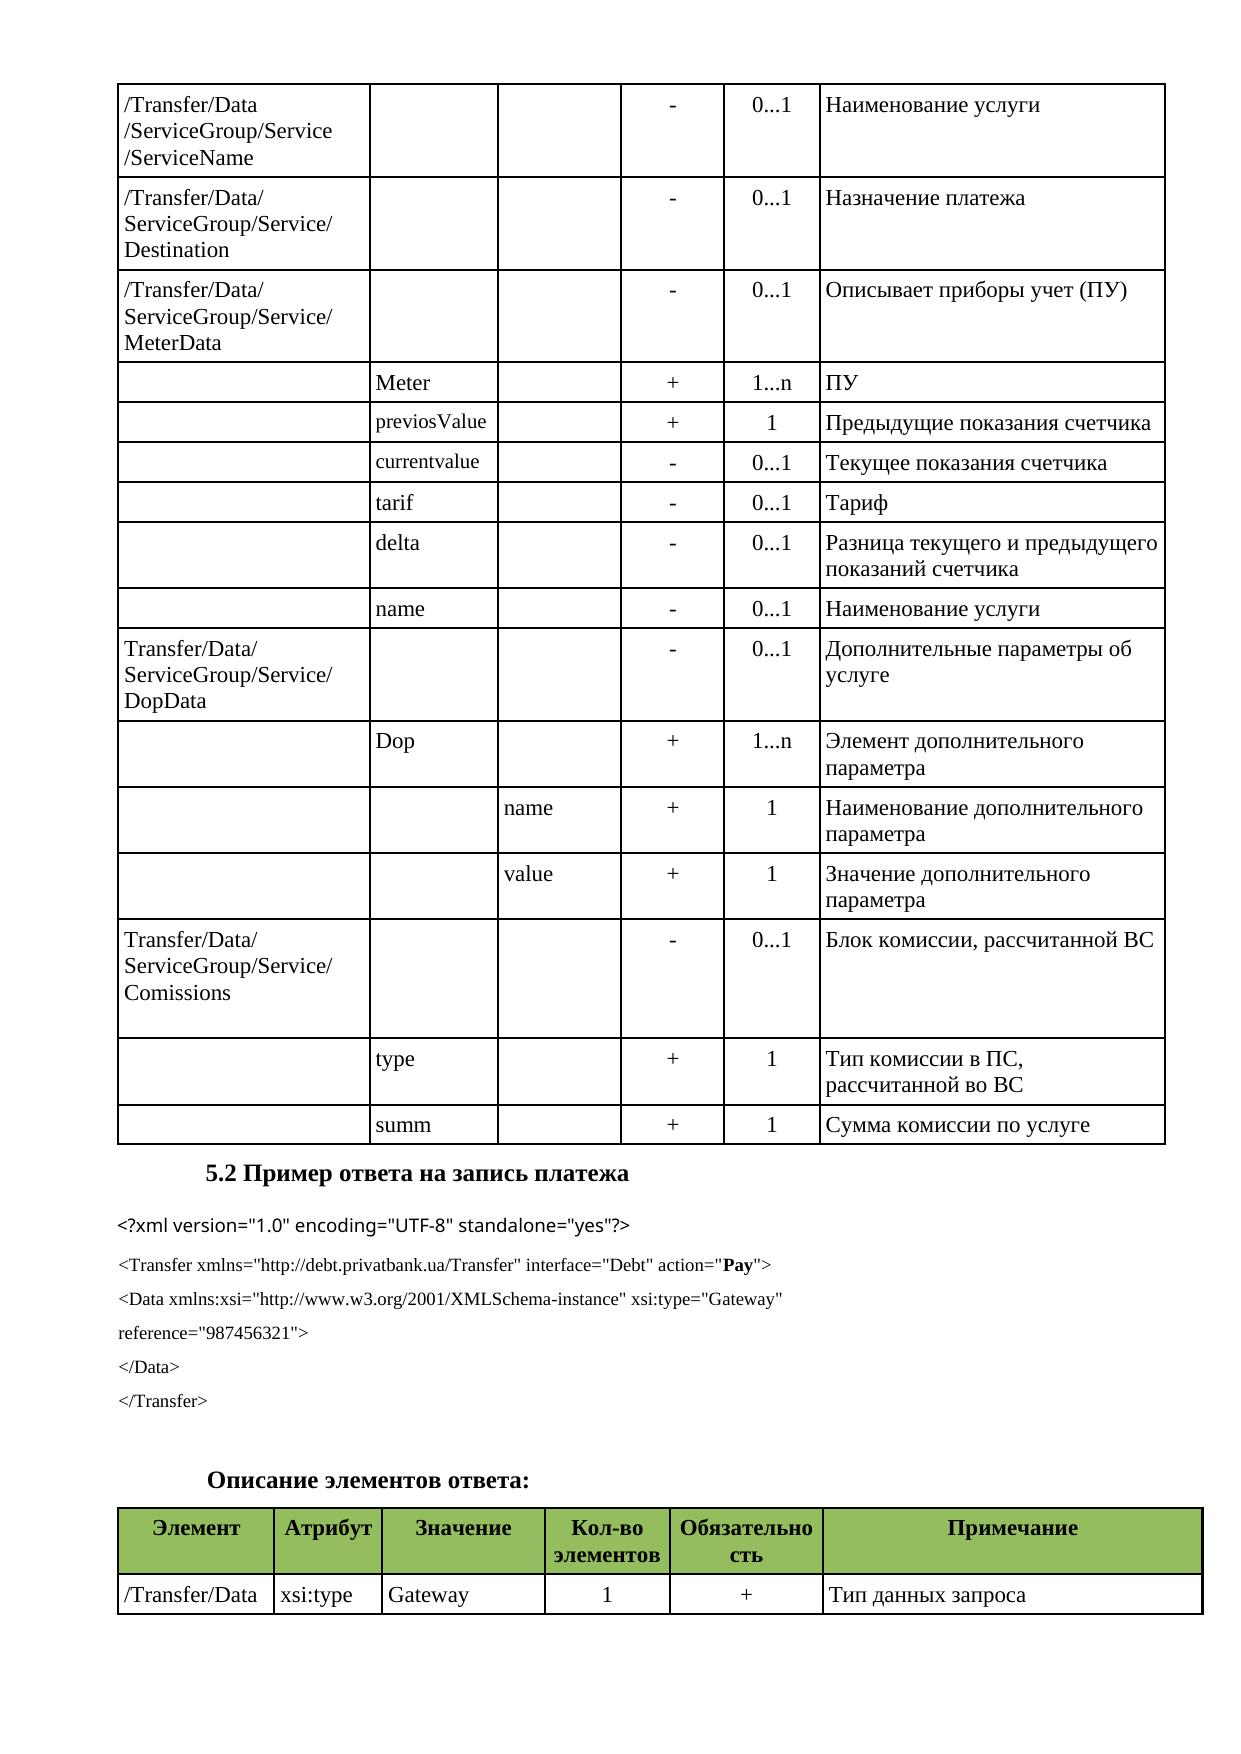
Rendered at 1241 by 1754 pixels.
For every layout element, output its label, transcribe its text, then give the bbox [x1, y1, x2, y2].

table_cell [119, 1106, 369, 1143]
subtitle 5.2 Пример ответа на запись платежа [117, 1158, 1165, 1187]
table_cell [119, 589, 369, 627]
table_cell Блок комиссии, рассчитанной ВС [821, 920, 1164, 1037]
table_cell - [622, 629, 723, 719]
table_cell 0...1 [725, 589, 819, 627]
table_cell 1 [725, 854, 819, 918]
table_cell currentvalue [371, 443, 497, 481]
text reference="987456321"> [118, 1322, 1165, 1343]
table_cell - [622, 178, 723, 268]
table_cell [499, 85, 620, 176]
table_cell [371, 788, 497, 852]
table_cell 0...1 [725, 271, 819, 361]
table_cell tarif [371, 483, 497, 521]
table_header Обязательность [671, 1509, 822, 1573]
table_cell 0...1 [725, 523, 819, 587]
table_cell [119, 788, 369, 852]
table_cell [499, 483, 620, 521]
table_cell [119, 403, 369, 441]
table_cell /Transfer/Data [119, 1575, 273, 1613]
text </Transfer> [118, 1390, 1165, 1412]
table_header Атрибут [275, 1509, 381, 1573]
table_cell + [622, 403, 723, 441]
table_cell [119, 722, 369, 786]
table_cell - [622, 920, 723, 1037]
table_cell Transfer/Data/ ServiceGroup/Service/ DopData [119, 629, 369, 719]
table_cell 1 [725, 1106, 819, 1143]
table_cell + [622, 363, 723, 401]
table_cell [499, 443, 620, 481]
table_cell - [622, 443, 723, 481]
table_cell - [622, 483, 723, 521]
table_cell 0...1 [725, 443, 819, 481]
table_cell - [622, 523, 723, 587]
table_cell [119, 1039, 369, 1103]
table_cell value [499, 854, 620, 918]
table_header Элемент [119, 1509, 273, 1573]
table_cell [499, 629, 620, 719]
table_cell 0...1 [725, 178, 819, 268]
table_cell [499, 271, 620, 361]
table_cell [499, 589, 620, 627]
table_cell [119, 443, 369, 481]
table_cell [371, 178, 497, 268]
table_cell [499, 1039, 620, 1103]
table_cell [499, 1106, 620, 1143]
table_cell Текущее показания счетчика [821, 443, 1164, 481]
table_cell 0...1 [725, 920, 819, 1037]
text </Data> [118, 1356, 1165, 1377]
table_cell Разница текущего и предыдущего показаний счетчика [821, 523, 1164, 587]
table_cell summ [371, 1106, 497, 1143]
table_cell 1...n [725, 363, 819, 401]
table_cell /Transfer/Data /ServiceGroup/Service /ServiceName [119, 85, 369, 176]
table_cell - [622, 85, 723, 176]
table_cell [499, 523, 620, 587]
text <?xml version="1.0" encoding="UTF-8" standalone="yes"?> [117, 1212, 1165, 1237]
table_cell [499, 920, 620, 1037]
table_cell - [622, 271, 723, 361]
table_cell Описывает приборы учет (ПУ) [821, 271, 1164, 361]
table_cell + [622, 1039, 723, 1103]
table_cell [371, 920, 497, 1037]
table_cell 1...n [725, 722, 819, 786]
table_cell Gateway [383, 1575, 544, 1613]
table_cell previosValue [371, 403, 497, 441]
table_cell [499, 363, 620, 401]
table_cell [371, 85, 497, 176]
table_cell 1 [725, 788, 819, 852]
table_cell Значение дополнительного параметра [821, 854, 1164, 918]
table_cell [499, 178, 620, 268]
table_cell /Transfer/Data/ ServiceGroup/Service/ MeterData [119, 271, 369, 361]
table_cell Тип данных запроса [824, 1575, 1201, 1613]
table_cell Transfer/Data/ ServiceGroup/Service/Comissions [119, 920, 369, 1037]
table_cell [119, 363, 369, 401]
table_cell [119, 854, 369, 918]
table_cell name [499, 788, 620, 852]
table_cell - [622, 589, 723, 627]
table_cell [499, 403, 620, 441]
table_cell Элемент дополнительного параметра [821, 722, 1164, 786]
table_cell delta [371, 523, 497, 587]
table_cell Наименование услуги [821, 85, 1164, 176]
table_header Примечание [824, 1509, 1201, 1573]
table_cell [371, 854, 497, 918]
table_cell + [622, 788, 723, 852]
text <Data xmlns:xsi="http://www.w3.org/2001/XMLSchema-instance" xsi:type="Gateway" [118, 1288, 1165, 1309]
table_cell ПУ [821, 363, 1164, 401]
table_cell 1 [725, 1039, 819, 1103]
table_cell 0...1 [725, 85, 819, 176]
table_cell name [371, 589, 497, 627]
table_cell 0...1 [725, 629, 819, 719]
table_cell [499, 722, 620, 786]
table_cell + [622, 1106, 723, 1143]
table_cell + [622, 722, 723, 786]
table_cell Тип комиссии в ПС, рассчитанной во ВС [821, 1039, 1164, 1103]
table_cell Meter [371, 363, 497, 401]
table_cell [119, 523, 369, 587]
table_cell Наименование услуги [821, 589, 1164, 627]
table_cell [119, 483, 369, 521]
table_cell 1 [725, 403, 819, 441]
table_header Кол-во элементов [546, 1509, 669, 1573]
table_cell [371, 271, 497, 361]
table_cell + [671, 1575, 822, 1613]
table_cell 1 [546, 1575, 669, 1613]
table_cell 0...1 [725, 483, 819, 521]
table_cell Сумма комиссии по услуге [821, 1106, 1164, 1143]
table_cell xsi:type [275, 1575, 381, 1613]
table_header Значение [383, 1509, 544, 1573]
table_cell + [622, 854, 723, 918]
table_cell [371, 629, 497, 719]
table_cell Предыдущие показания счетчика [821, 403, 1164, 441]
text <Transfer xmlns="http://debt.privatbank.ua/Transfer" interface="Debt" action="Pay"> [118, 1254, 1165, 1275]
table_cell Назначение платежа [821, 178, 1164, 268]
text Описание элементов ответа: [118, 1465, 1165, 1494]
table_cell type [371, 1039, 497, 1103]
table_cell Dop [371, 722, 497, 786]
table_cell Дополнительные параметры об услуге [821, 629, 1164, 719]
table_cell Тариф [821, 483, 1164, 521]
table_cell /Transfer/Data/ ServiceGroup/Service/ Destination [119, 178, 369, 268]
table_cell Наименование дополнительного параметра [821, 788, 1164, 852]
